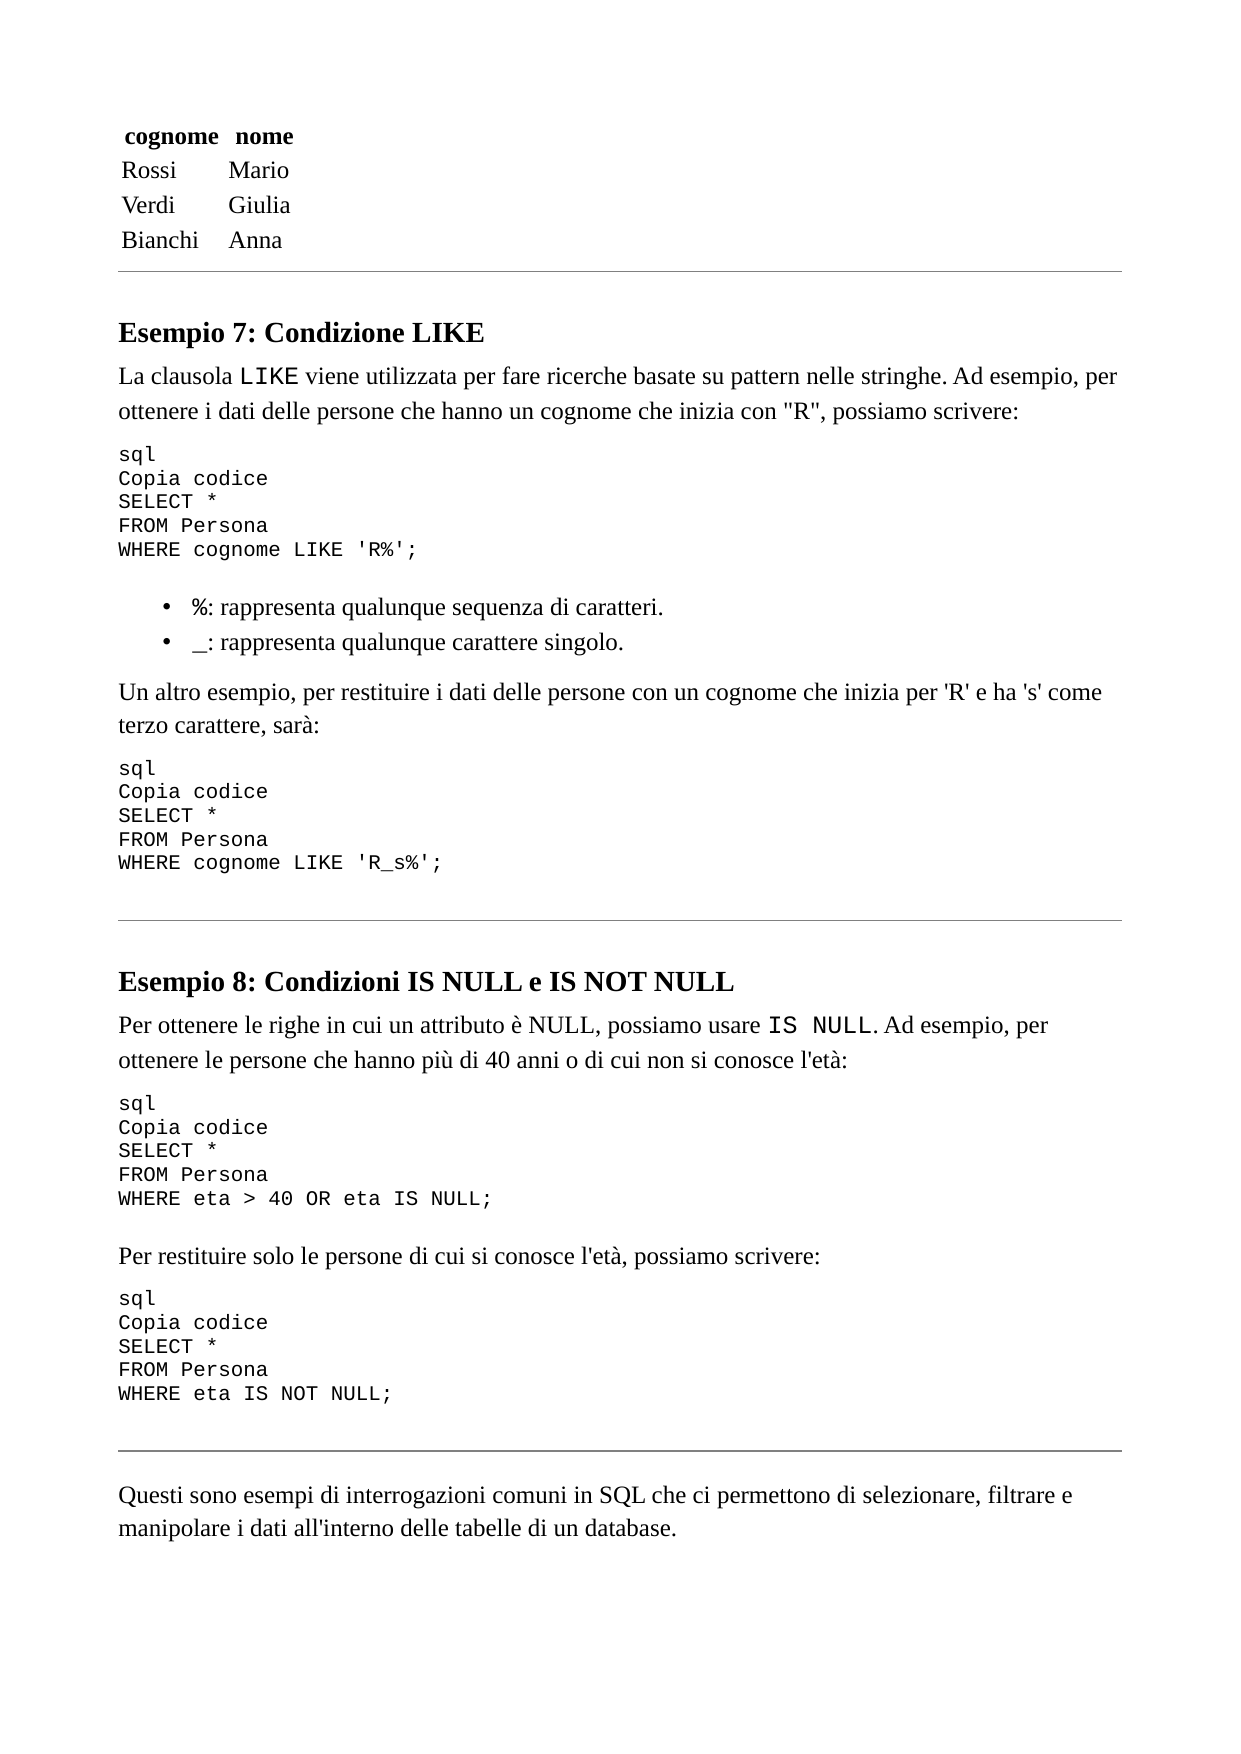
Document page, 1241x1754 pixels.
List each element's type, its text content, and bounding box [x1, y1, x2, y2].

text La clausola LIKE viene utilizzata per fare ricerche basate su pattern nelle stringhe. Ad esempio, per ottenere i dati delle persone che hanno un cognome che inizia con "R", possiamo scrivere: [118, 361, 1122, 425]
text sql [118, 444, 1122, 468]
text sql [118, 1093, 1122, 1117]
table_cell Anna [225, 222, 303, 256]
text FROM Persona [118, 515, 1122, 539]
text Copia codice [118, 1312, 1122, 1336]
table_header nome [225, 118, 303, 153]
list _: rappresenta qualunque carattere singolo. [162, 627, 1122, 658]
table_cell Rossi [118, 153, 225, 187]
text Un altro esempio, per restituire i dati delle persone con un cognome che inizia per 'R' e ha 's' come terzo carattere, sarà: [118, 677, 1122, 739]
text SELECT * [118, 805, 1122, 829]
text Per ottenere le righe in cui un attributo è NULL, possiamo usare IS NULL. Ad esempio, per ottenere le persone che hanno più di 40 anni o di cui non si conosce l'età: [118, 1010, 1122, 1074]
text FROM Persona [118, 1359, 1122, 1383]
list %: rappresenta qualunque sequenza di caratteri. [162, 592, 1122, 623]
text Copia codice [118, 1117, 1122, 1140]
table_cell Bianchi [118, 222, 225, 256]
text WHERE cognome LIKE 'R%'; [118, 539, 1122, 562]
text WHERE eta IS NOT NULL; [118, 1383, 1122, 1407]
text WHERE eta > 40 OR eta IS NULL; [118, 1188, 1122, 1211]
text WHERE cognome LIKE 'R_s%'; [118, 852, 1122, 876]
text SELECT * [118, 1336, 1122, 1359]
subtitle Esempio 7: Condizione LIKE [118, 315, 1122, 349]
text sql [118, 758, 1122, 781]
text Copia codice [118, 468, 1122, 491]
text Copia codice [118, 781, 1122, 805]
subtitle Esempio 8: Condizioni IS NULL e IS NOT NULL [118, 964, 1122, 998]
text Per restituire solo le persone di cui si conosce l'età, possiamo scrivere: [118, 1241, 1122, 1269]
text SELECT * [118, 1140, 1122, 1164]
text FROM Persona [118, 1164, 1122, 1188]
table_cell Giulia [225, 187, 303, 222]
table_cell Verdi [118, 187, 225, 222]
table_cell Mario [225, 153, 303, 187]
text Questi sono esempi di interrogazioni comuni in SQL che ci permettono di selezionare, filtrare e manipolare i dati all'interno delle tabelle di un database. [118, 1480, 1122, 1542]
text sql [118, 1288, 1122, 1312]
text SELECT * [118, 491, 1122, 515]
table_header cognome [118, 118, 225, 153]
text FROM Persona [118, 829, 1122, 852]
